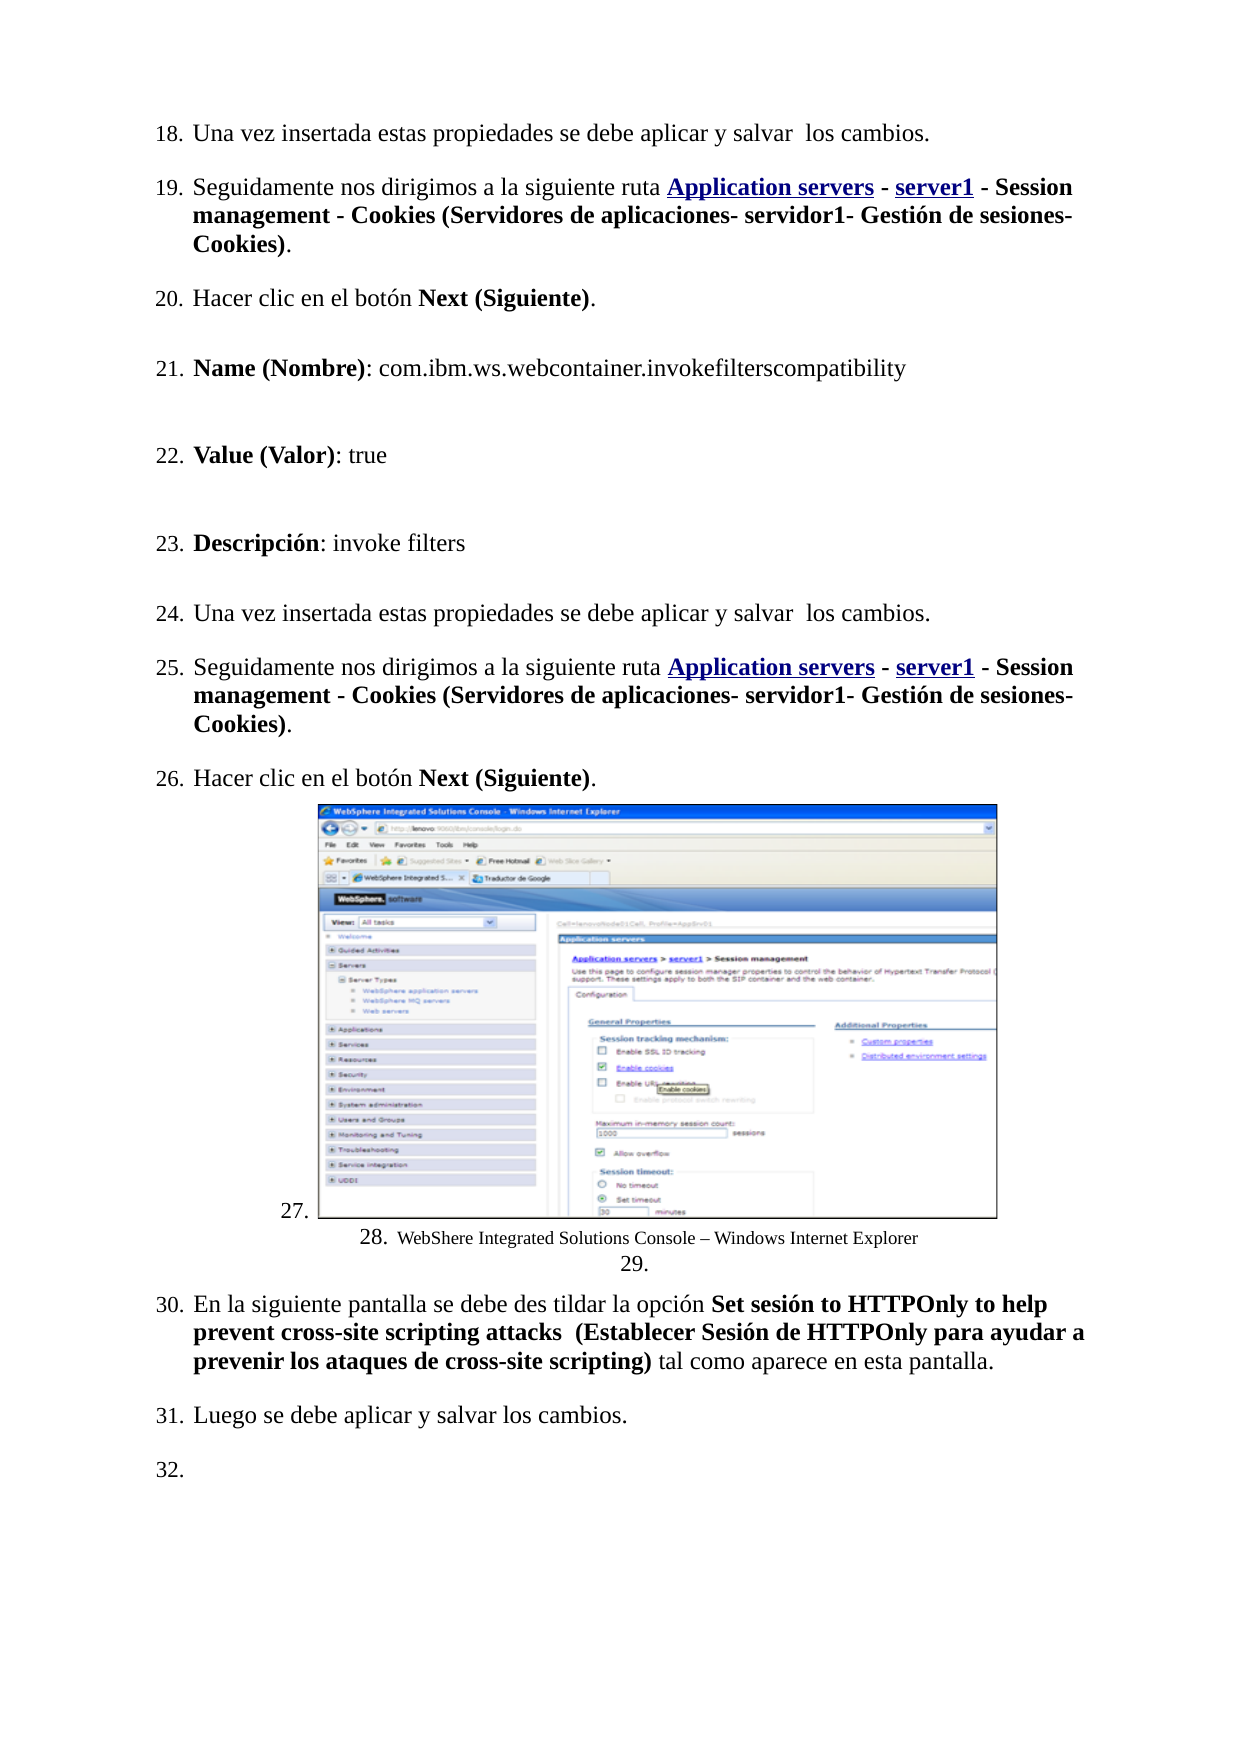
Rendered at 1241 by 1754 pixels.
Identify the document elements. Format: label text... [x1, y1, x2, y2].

list Descripción: invoke filters [156, 528, 1122, 556]
list En la siguiente pantalla se debe des tildar la opción Set sesión to HTTPOnly to help prevent cross-site scripting attacks (Establecer Sesión de HTTPOnly para ayudar a prevenir los ataques de cross-site scripting) tal como aparece en esta pantalla. [156, 1289, 1122, 1375]
list Hacer clic en el botón Next (Siguiente). [155, 283, 1122, 312]
list Luego se debe aplicar y salvar los cambios. [156, 1400, 1122, 1429]
list Una vez insertada estas propiedades se debe aplicar y salvar los cambios. [155, 118, 1122, 147]
list Seguidamente nos dirigimos a la siguiente ruta Application servers - server1 - Session management - Cookies (Servidores de aplicaciones- servidor1- Gestión de sesiones- Cookies). [155, 172, 1122, 258]
list Name (Nombre): com.ibm.ws.webcontainer.invokefilterscompatibility [156, 353, 1122, 382]
list Seguidamente nos dirigimos a la siguiente ruta Application servers - server1 - Session management - Cookies (Servidores de aplicaciones- servidor1- Gestión de sesiones- Cookies). [156, 652, 1122, 738]
list WebShere Integrated Solutions Console – Windows Internet Explorer [156, 1223, 1122, 1250]
list Una vez insertada estas propiedades se debe aplicar y salvar los cambios. [156, 598, 1122, 627]
list Hacer clic en el botón Next (Siguiente). [156, 763, 1122, 792]
list Value (Valor): true [156, 441, 1122, 469]
picture [317, 804, 998, 1219]
